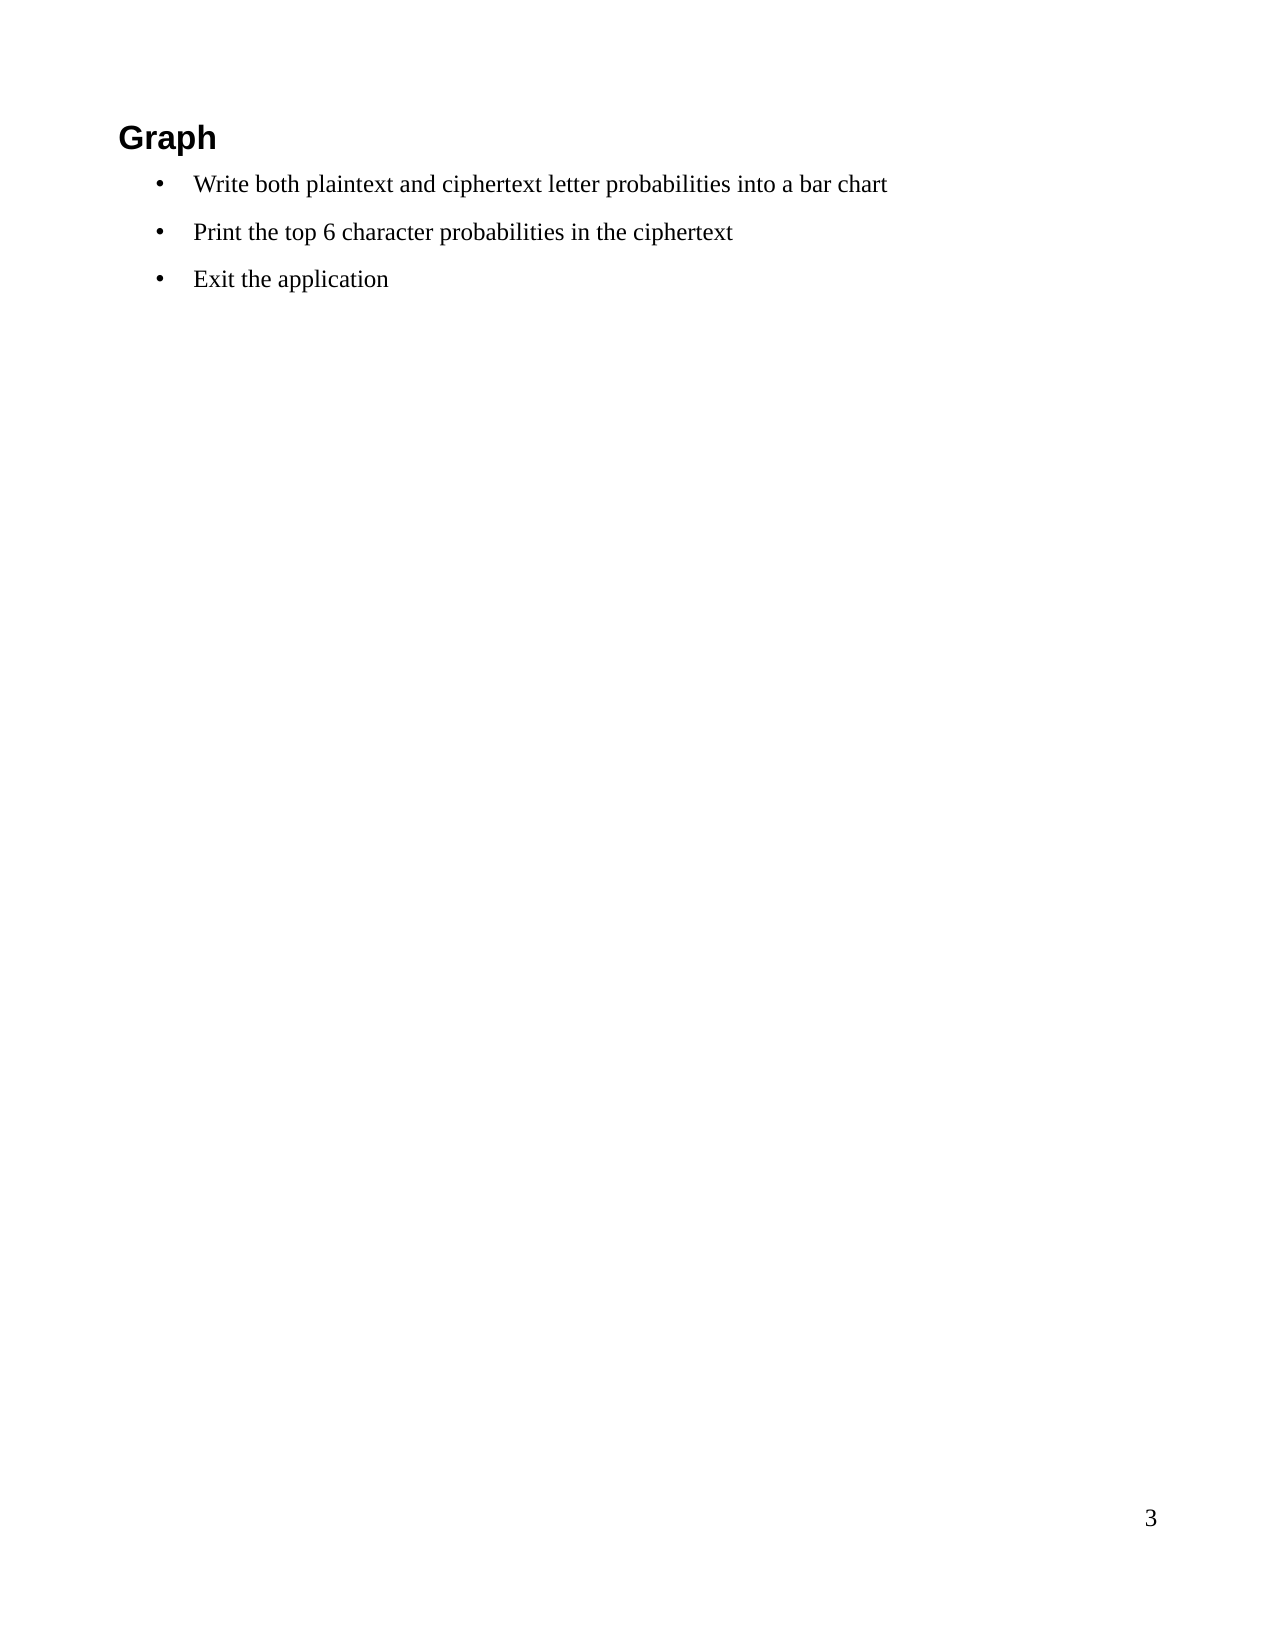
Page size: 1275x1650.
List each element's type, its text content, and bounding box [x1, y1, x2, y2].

list Print the top 6 character probabilities in the ciphertext [156, 217, 1157, 246]
subtitle Graph [118, 118, 1157, 157]
list Write both plaintext and ciphertext letter probabilities into a bar chart [156, 169, 1157, 198]
list Exit the application [156, 264, 1157, 293]
